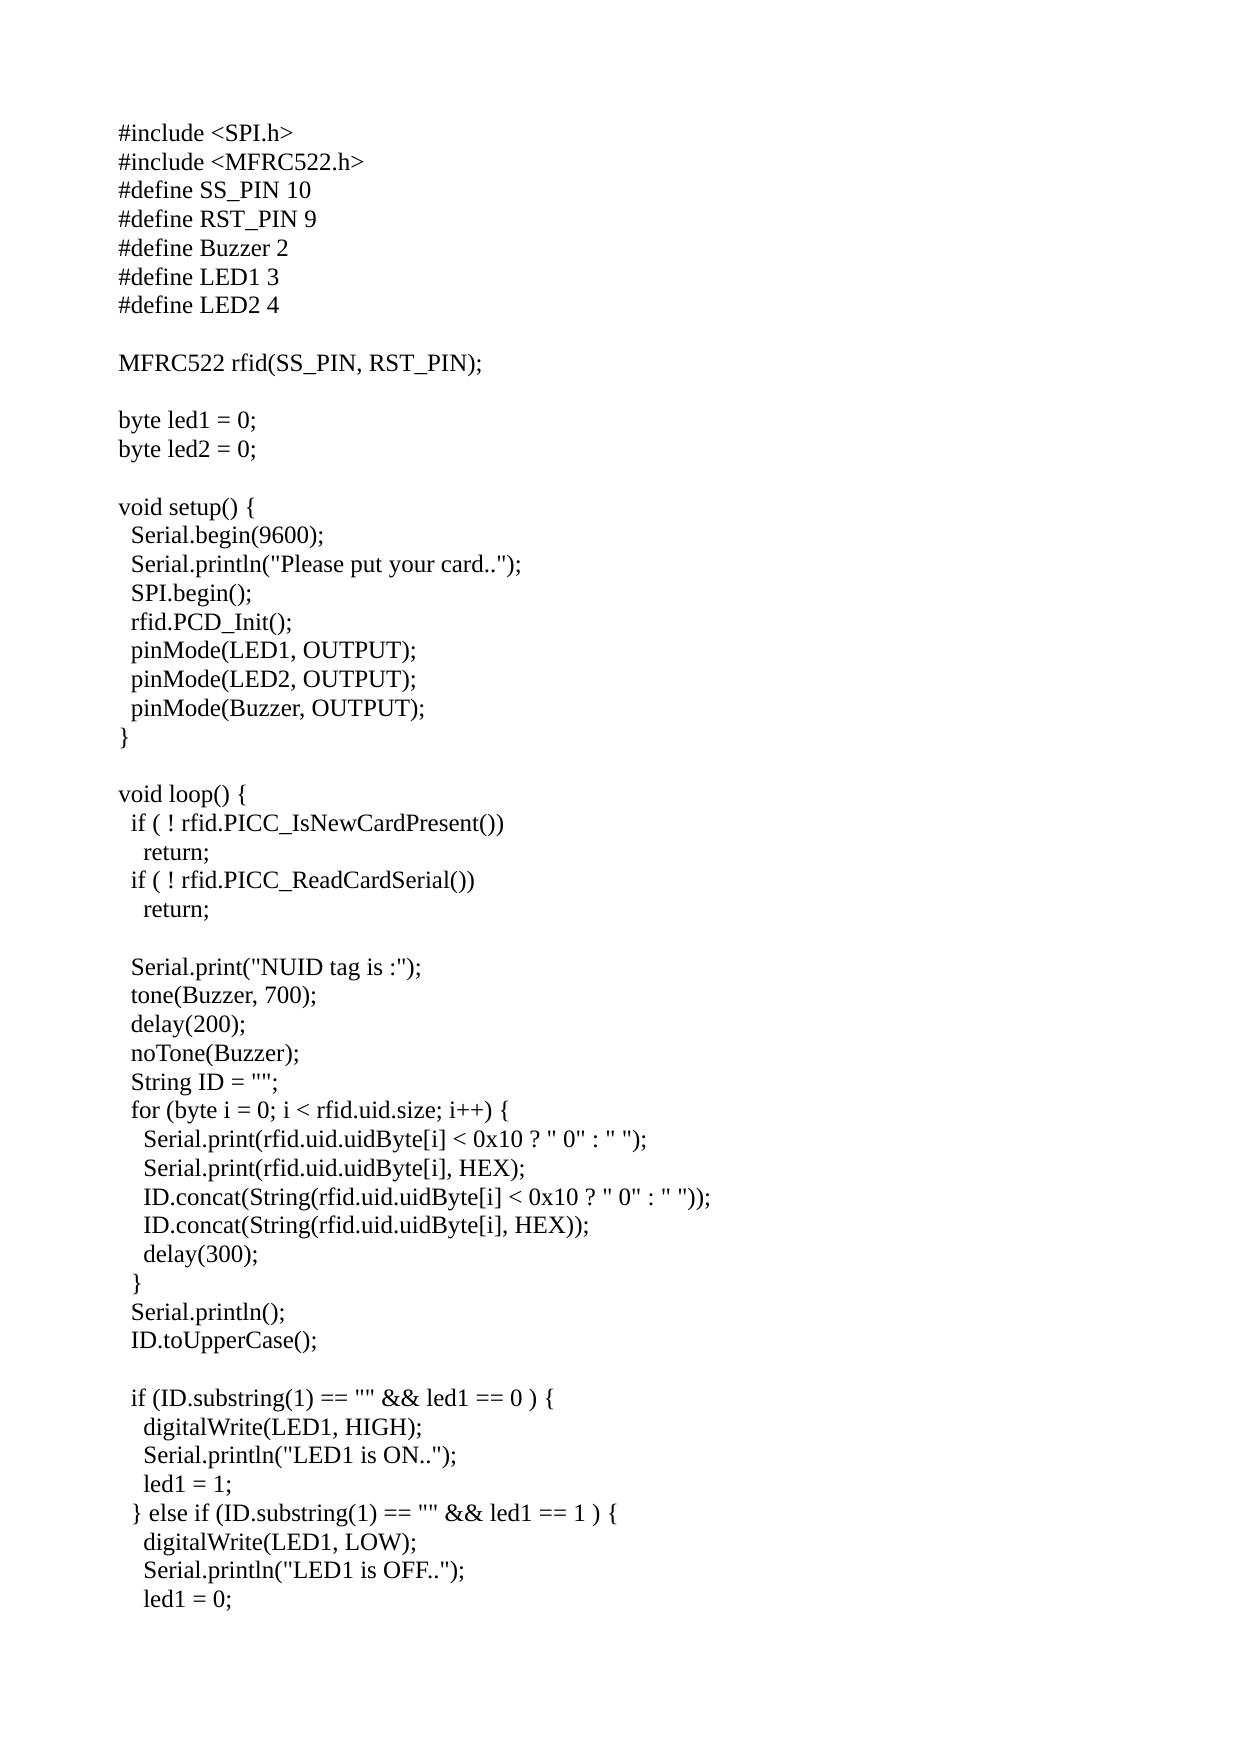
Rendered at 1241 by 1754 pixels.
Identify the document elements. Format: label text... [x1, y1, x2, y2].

text } else if (ID.substring(1) == "" && led1 == 1 ) { [118, 1498, 1122, 1527]
text byte led1 = 0; [118, 406, 1122, 434]
text ID.concat(String(rfid.uid.uidByte[i], HEX)); [118, 1211, 1122, 1239]
text #include <MFRC522.h> [118, 147, 1122, 176]
text delay(300); [118, 1239, 1122, 1268]
text digitalWrite(LED1, HIGH); [118, 1412, 1122, 1441]
text if (ID.substring(1) == "" && led1 == 0 ) { [118, 1383, 1122, 1412]
text noTone(Buzzer); [118, 1038, 1122, 1067]
text led1 = 0; [118, 1584, 1122, 1613]
text return; [118, 894, 1122, 923]
text void loop() { [118, 779, 1122, 808]
text pinMode(LED2, OUTPUT); [118, 664, 1122, 693]
text String ID = ""; [118, 1067, 1122, 1096]
text #define SS_PIN 10 [118, 176, 1122, 204]
text } [118, 1268, 1122, 1297]
text Serial.println("Please put your card.."); [118, 549, 1122, 578]
text digitalWrite(LED1, LOW); [118, 1527, 1122, 1556]
text tone(Buzzer, 700); [118, 981, 1122, 1009]
text led1 = 1; [118, 1469, 1122, 1498]
text Serial.print("NUID tag is :"); [118, 952, 1122, 981]
text SPI.begin(); [118, 578, 1122, 607]
text ID.toUpperCase(); [118, 1326, 1122, 1354]
text Serial.print(rfid.uid.uidByte[i] < 0x10 ? " 0" : " "); [118, 1124, 1122, 1153]
text MFRC522 rfid(SS_PIN, RST_PIN); [118, 348, 1122, 377]
text #define Buzzer 2 [118, 233, 1122, 262]
text rfid.PCD_Init(); [118, 607, 1122, 636]
text ID.concat(String(rfid.uid.uidByte[i] < 0x10 ? " 0" : " ")); [118, 1182, 1122, 1211]
text if ( ! rfid.PICC_ReadCardSerial()) [118, 866, 1122, 894]
text Serial.println("LED1 is OFF.."); [118, 1556, 1122, 1584]
text pinMode(Buzzer, OUTPUT); [118, 693, 1122, 722]
text delay(200); [118, 1009, 1122, 1038]
text Serial.println("LED1 is ON.."); [118, 1441, 1122, 1469]
text #include <SPI.h> [118, 118, 1122, 147]
text Serial.println(); [118, 1297, 1122, 1326]
text if ( ! rfid.PICC_IsNewCardPresent()) [118, 808, 1122, 837]
text Serial.print(rfid.uid.uidByte[i], HEX); [118, 1153, 1122, 1182]
text for (byte i = 0; i < rfid.uid.size; i++) { [118, 1096, 1122, 1124]
text #define LED2 4 [118, 291, 1122, 319]
text #define LED1 3 [118, 262, 1122, 291]
text #define RST_PIN 9 [118, 204, 1122, 233]
text void setup() { [118, 492, 1122, 521]
text Serial.begin(9600); [118, 521, 1122, 549]
text pinMode(LED1, OUTPUT); [118, 636, 1122, 664]
text byte led2 = 0; [118, 434, 1122, 463]
text } [118, 722, 1122, 751]
text return; [118, 837, 1122, 866]
